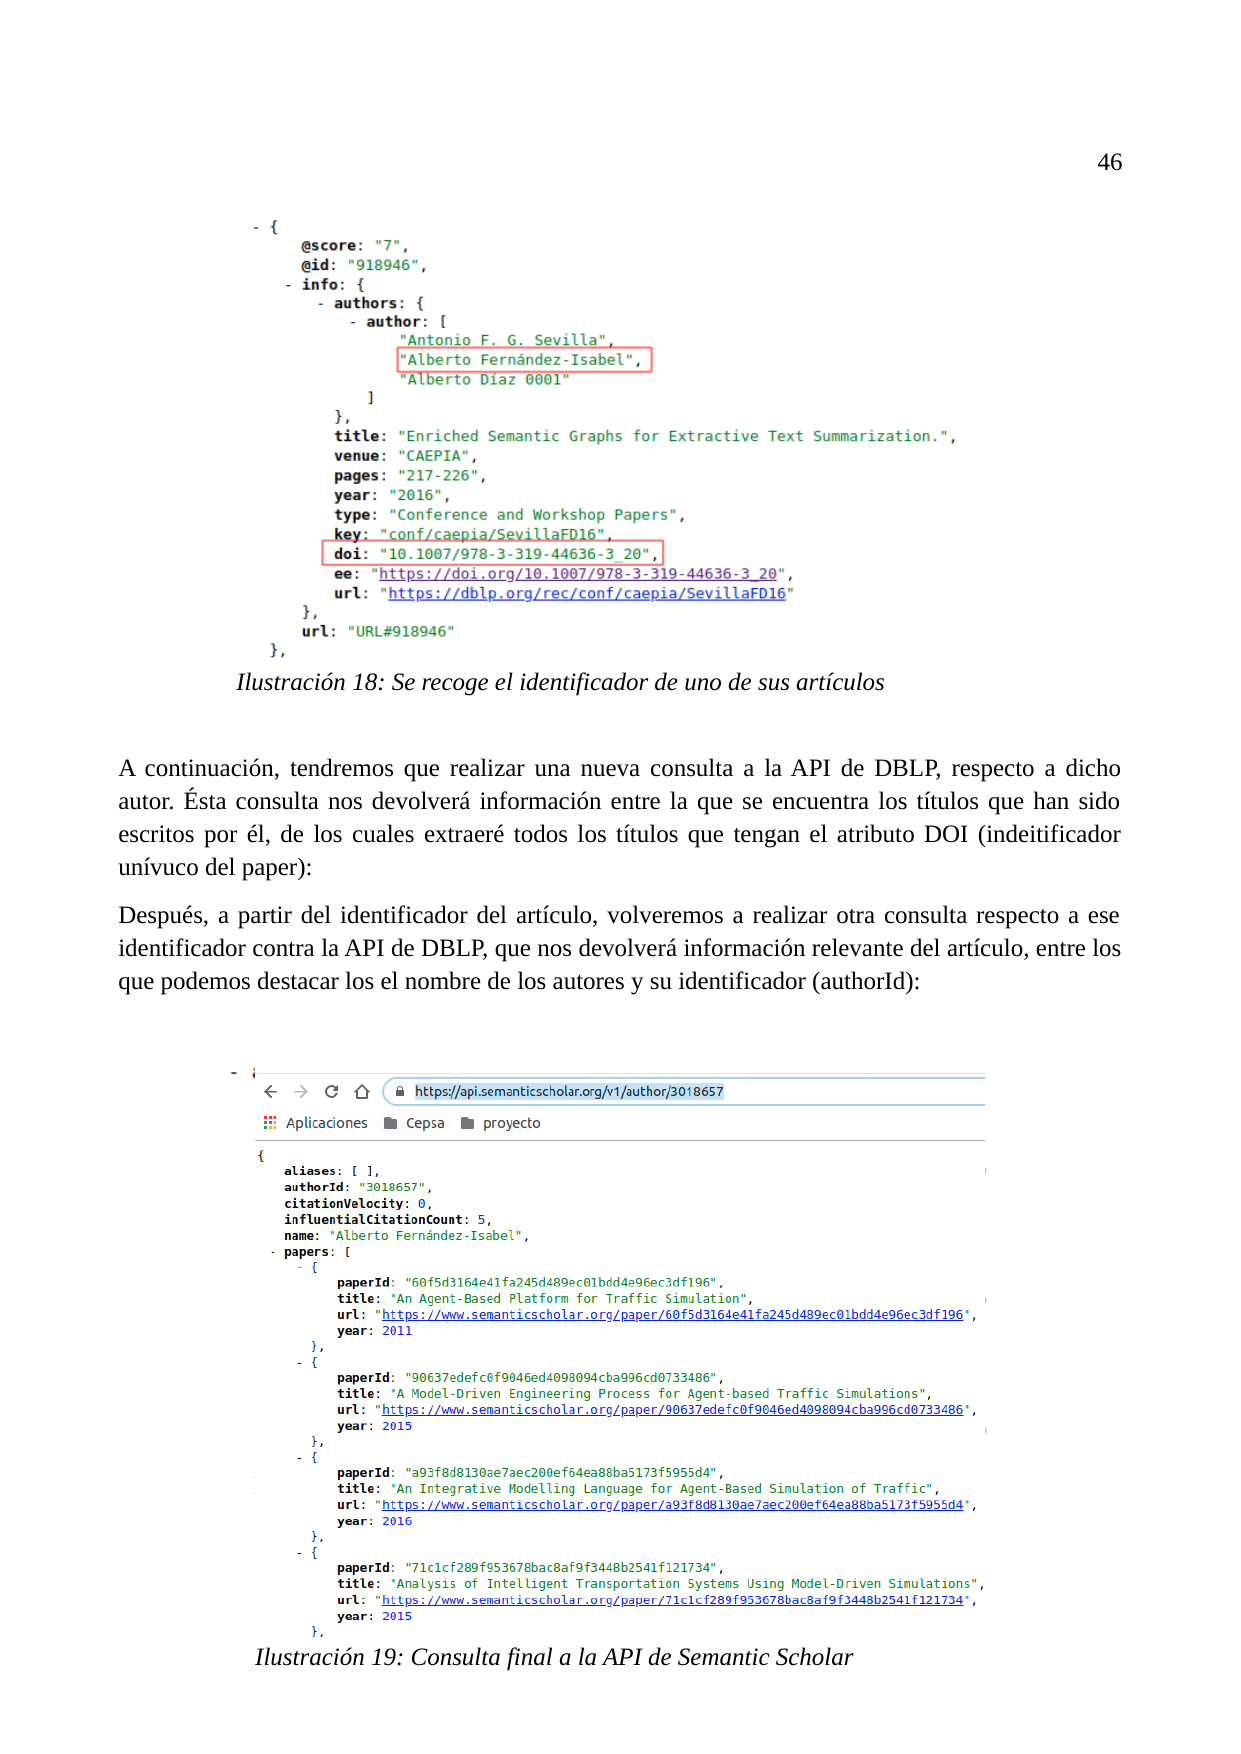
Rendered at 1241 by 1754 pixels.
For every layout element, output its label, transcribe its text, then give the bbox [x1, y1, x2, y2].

text A continuación, tendremos que realizar una nueva consulta a la API de DBLP, respecto a dicho autor. Ésta consulta nos devolverá información entre la que se encuentra los títulos que han sido escritos por él, de los cuales extraeré todos los títulos que tengan el atributo DOI (indeitificador unívuco del paper): [118, 753, 1122, 881]
text Después, a partir del identificador del artículo, volveremos a realizar otra consulta respecto a ese identificador contra la API de DBLP, que nos devolverá información relevante del artículo, entre los que podemos destacar los el nombre de los autores y su identificador (authorId): [118, 900, 1122, 994]
text [118, 1550, 255, 1612]
text Ilustración 19: Consulta final a la API de Semantic Scholar [255, 1637, 985, 1671]
text Ilustración 18: Se recoge el identificador de uno de sus artículos [236, 662, 1004, 696]
picture [236, 217, 1005, 662]
text [986, 1550, 1122, 1612]
picture [225, 1061, 1016, 1637]
